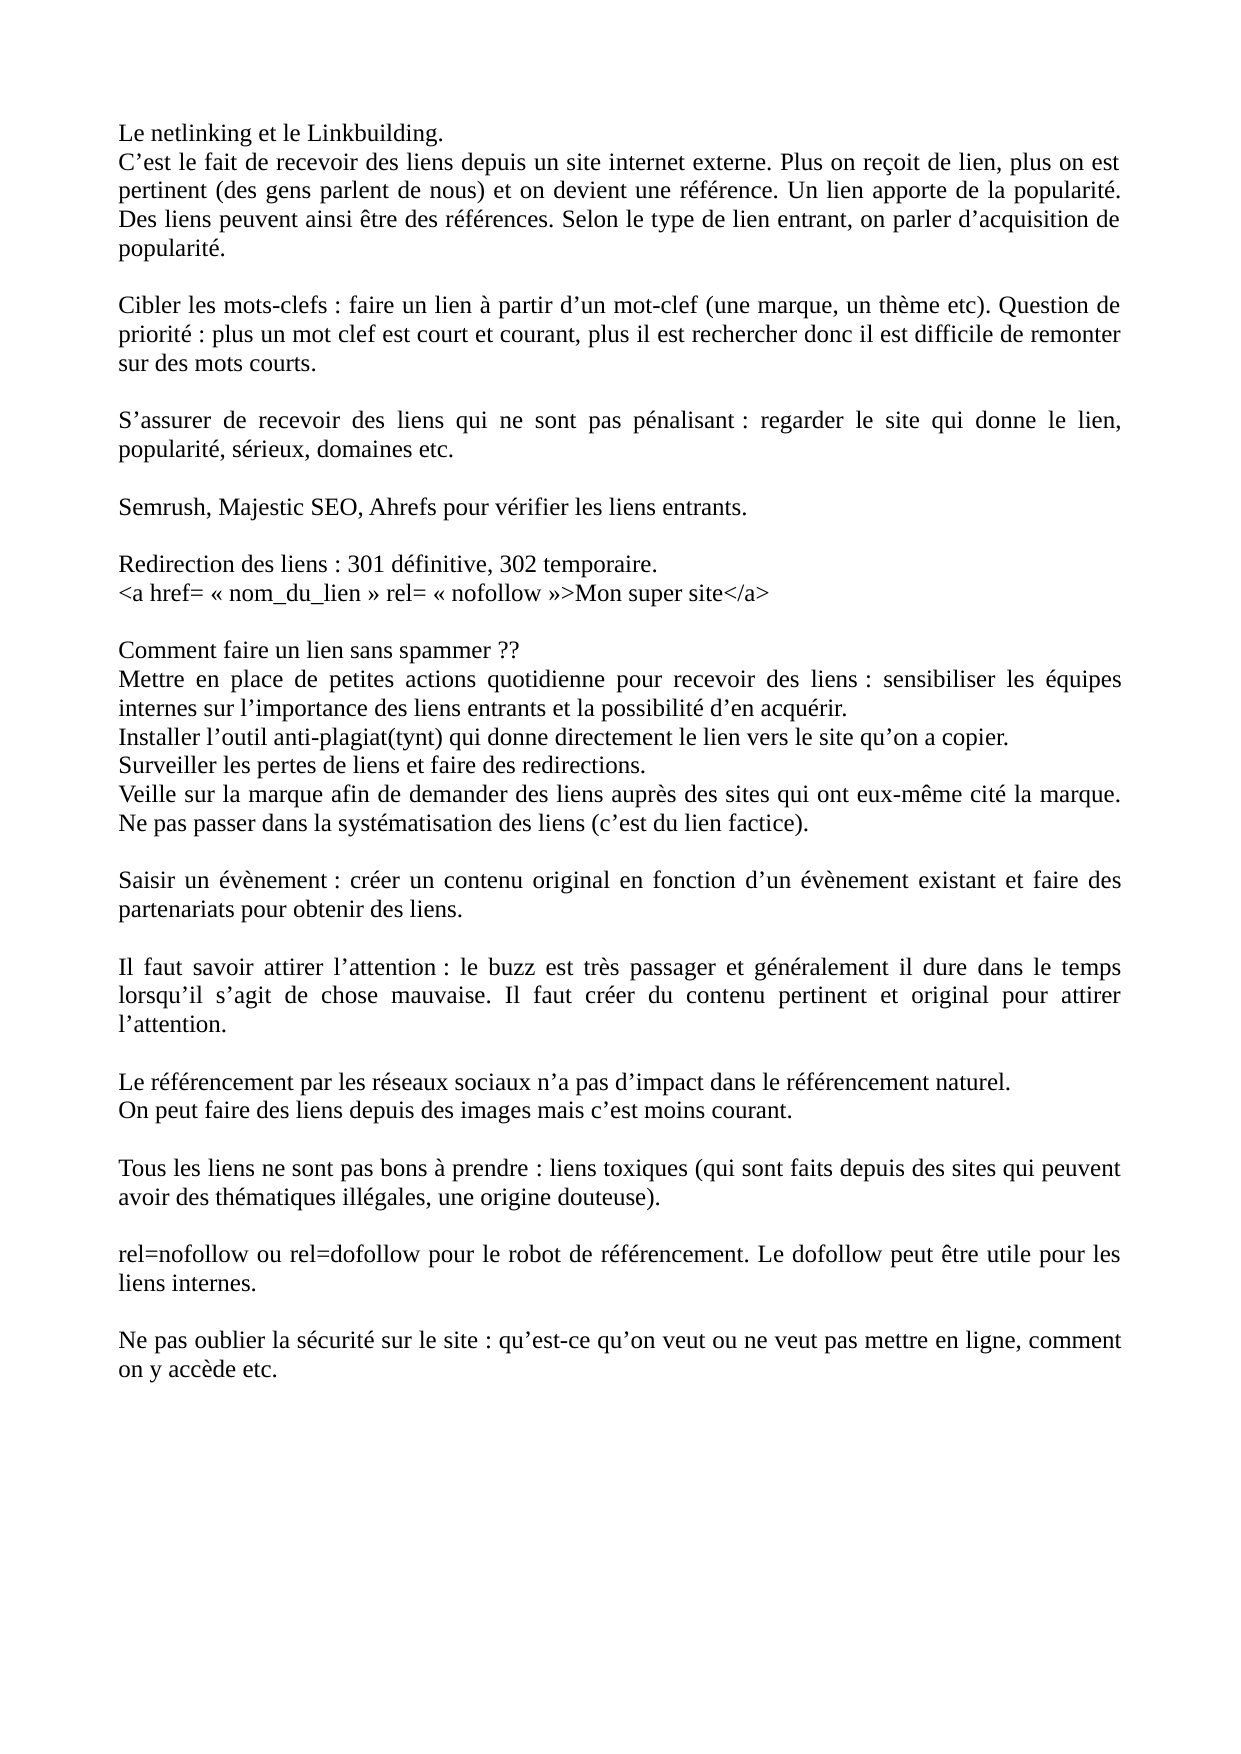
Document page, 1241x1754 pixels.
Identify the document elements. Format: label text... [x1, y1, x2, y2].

text Surveiller les pertes de liens et faire des redirections. [118, 751, 1122, 779]
text Mettre en place de petites actions quotidienne pour recevoir des liens : sensibiliser les équipes internes sur l’importance des liens entrants et la possibilité d’en acquérir. [118, 664, 1122, 722]
text Cibler les mots-clefs : faire un lien à partir d’un mot-clef (une marque, un thème etc). Question de priorité : plus un mot clef est court et courant, plus il est rechercher donc il est difficile de remonter sur des mots courts. [118, 291, 1122, 377]
text Comment faire un lien sans spammer ?? [118, 636, 1122, 664]
text Le netlinking et le Linkbuilding. [118, 118, 1122, 147]
text C’est le fait de recevoir des liens depuis un site internet externe. Plus on reçoit de lien, plus on est pertinent (des gens parlent de nous) et on devient une référence. Un lien apporte de la popularité. Des liens peuvent ainsi être des références. Selon le type de lien entrant, on parler d’acquisition de popularité. [118, 147, 1122, 262]
text Veille sur la marque afin de demander des liens auprès des sites qui ont eux-même cité la marque. Ne pas passer dans la systématisation des liens (c’est du lien factice). [118, 779, 1122, 837]
text Installer l’outil anti-plagiat(tynt) qui donne directement le lien vers le site qu’on a copier. [118, 722, 1122, 751]
text Le référencement par les réseaux sociaux n’a pas d’impact dans le référencement naturel. [118, 1067, 1122, 1096]
text On peut faire des liens depuis des images mais c’est moins courant. [118, 1096, 1122, 1124]
text Tous les liens ne sont pas bons à prendre : liens toxiques (qui sont faits depuis des sites qui peuvent avoir des thématiques illégales, une origine douteuse). [118, 1153, 1122, 1211]
text S’assurer de recevoir des liens qui ne sont pas pénalisant : regarder le site qui donne le lien, popularité, sérieux, domaines etc. [118, 406, 1122, 463]
text rel=nofollow ou rel=dofollow pour le robot de référencement. Le dofollow peut être utile pour les liens internes. [118, 1239, 1122, 1297]
text Semrush, Majestic SEO, Ahrefs pour vérifier les liens entrants. [118, 492, 1122, 521]
text Ne pas oublier la sécurité sur le site : qu’est-ce qu’on veut ou ne veut pas mettre en ligne, comment on y accède etc. [118, 1326, 1122, 1383]
text Il faut savoir attirer l’attention : le buzz est très passager et généralement il dure dans le temps lorsqu’il s’agit de chose mauvaise. Il faut créer du contenu pertinent et original pour attirer l’attention. [118, 952, 1122, 1038]
text Saisir un évènement : créer un contenu original en fonction d’un évènement existant et faire des partenariats pour obtenir des liens. [118, 866, 1122, 923]
text <a href= « nom_du_lien » rel= « nofollow »>Mon super site</a> [118, 578, 1122, 607]
text Redirection des liens : 301 définitive, 302 temporaire. [118, 549, 1122, 578]
